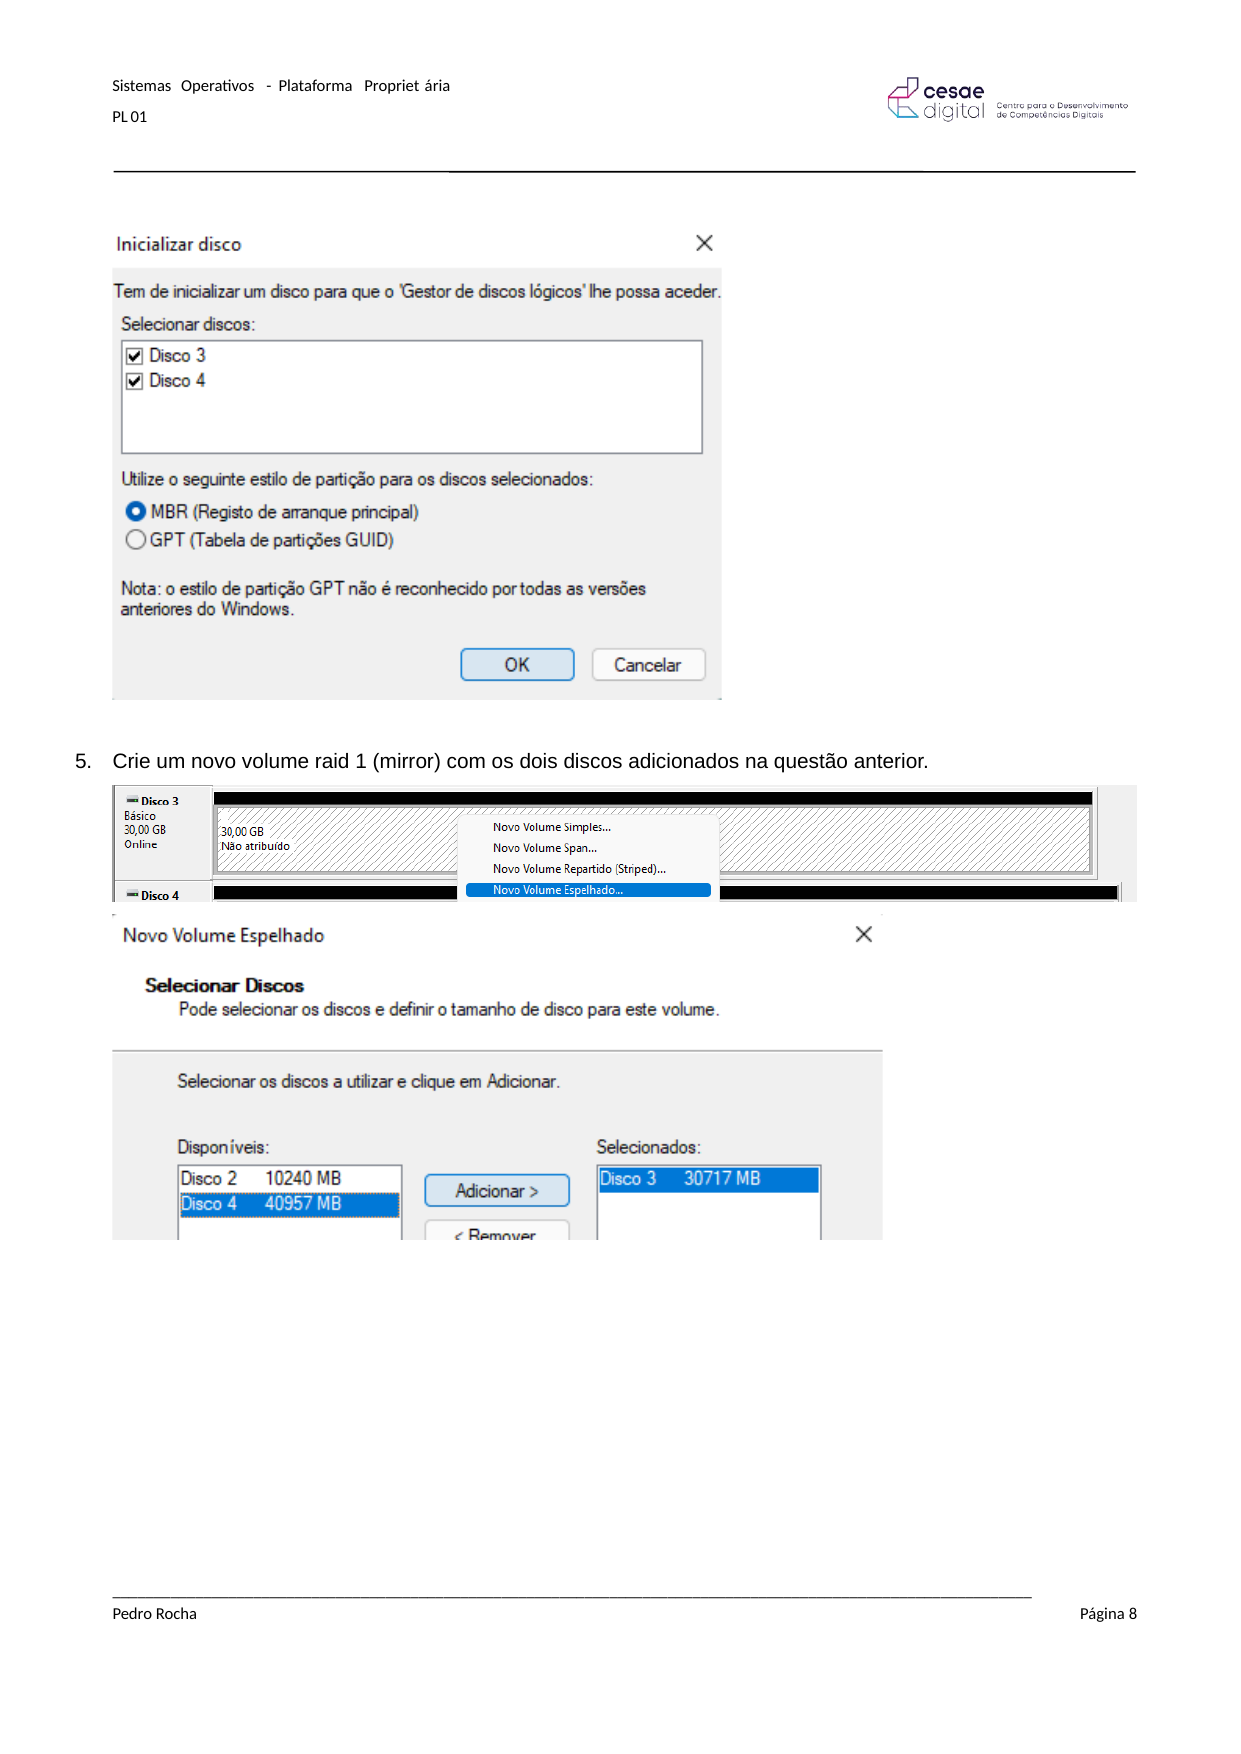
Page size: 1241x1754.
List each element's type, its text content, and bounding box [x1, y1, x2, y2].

list Crie um novo volume raid 1 (mirror) com os dois discos adicionados na questão anterior. [75, 749, 1137, 773]
